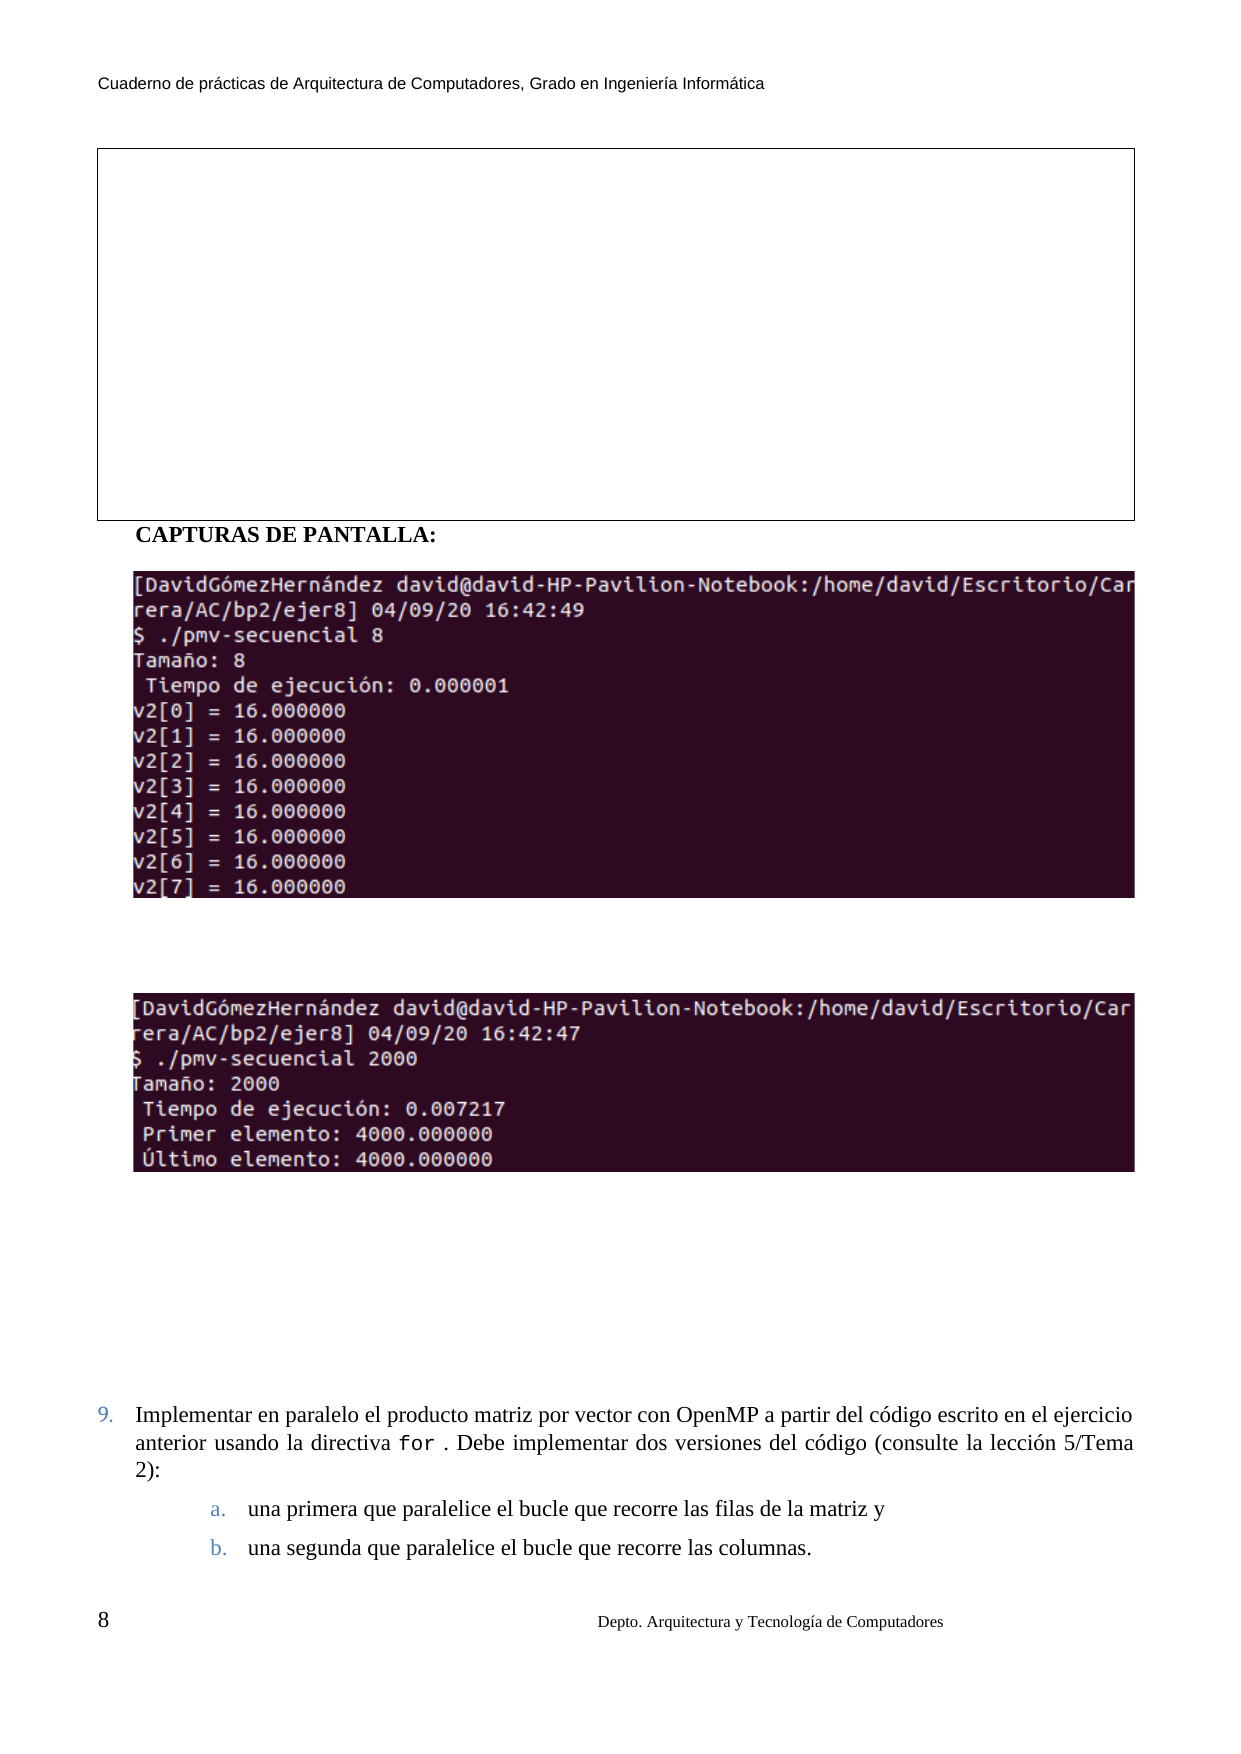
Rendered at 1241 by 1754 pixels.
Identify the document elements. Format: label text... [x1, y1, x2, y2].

list una segunda que paralelice el bucle que recorre las columnas. [210, 1534, 1135, 1561]
picture [133, 571, 1135, 898]
table_header [98, 149, 1134, 520]
text CAPTURAS DE PANTALLA: [135, 521, 1135, 547]
list Implementar en paralelo el producto matriz por vector con OpenMP a partir del código escrito en el ejercicio anterior usando la directiva for . Debe implementar dos versiones del código (consulte la lección 5/Tema 2): [98, 1401, 1135, 1483]
picture [133, 993, 1135, 1172]
list una primera que paralelice el bucle que recorre las filas de la matriz y [210, 1495, 1135, 1522]
